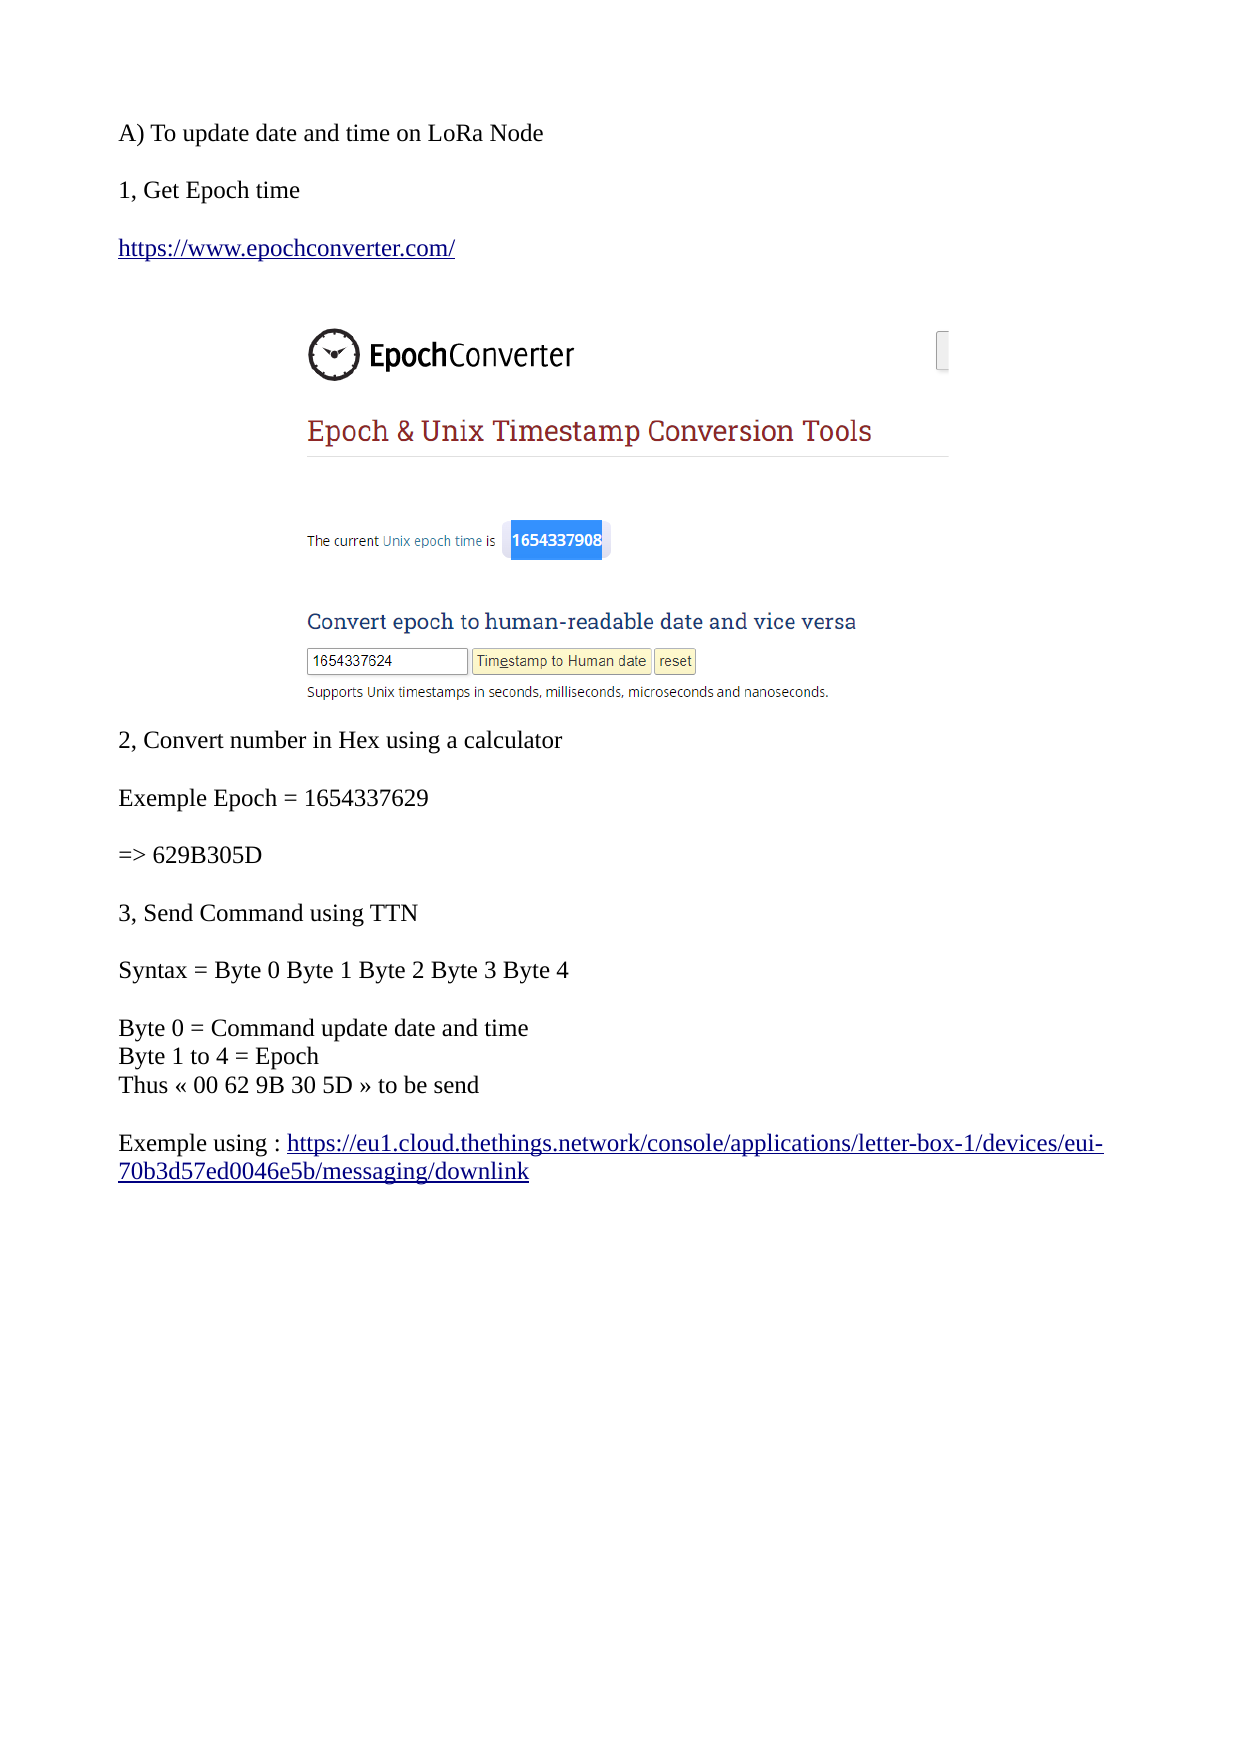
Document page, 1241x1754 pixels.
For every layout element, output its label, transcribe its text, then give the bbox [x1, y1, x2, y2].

text A) To update date and time on LoRa Node [118, 118, 1122, 147]
text 1, Get Epoch time [118, 176, 1122, 204]
text Byte 0 = Command update date and time [118, 1013, 1122, 1041]
text 3, Send Command using TTN [118, 898, 1122, 926]
text Syntax = Byte 0 Byte 1 Byte 2 Byte 3 Byte 4 [118, 955, 1122, 984]
text Exemple Epoch = 1654337629 [118, 783, 1122, 811]
picture [291, 319, 949, 726]
text Byte 1 to 4 = Epoch [118, 1041, 1122, 1070]
text 2, Convert number in Hex using a calculator [118, 319, 1122, 754]
text => 629B305D [118, 840, 1122, 869]
text https://www.epochconverter.com/ [118, 233, 1122, 262]
text Thus « 00 62 9B 30 5D » to be send [118, 1070, 1122, 1099]
text Exemple using : https://eu1.cloud.thethings.network/console/applications/letter-box-1/devices/eui-70b3d57ed0046e5b/messaging/downlink [118, 1128, 1122, 1185]
